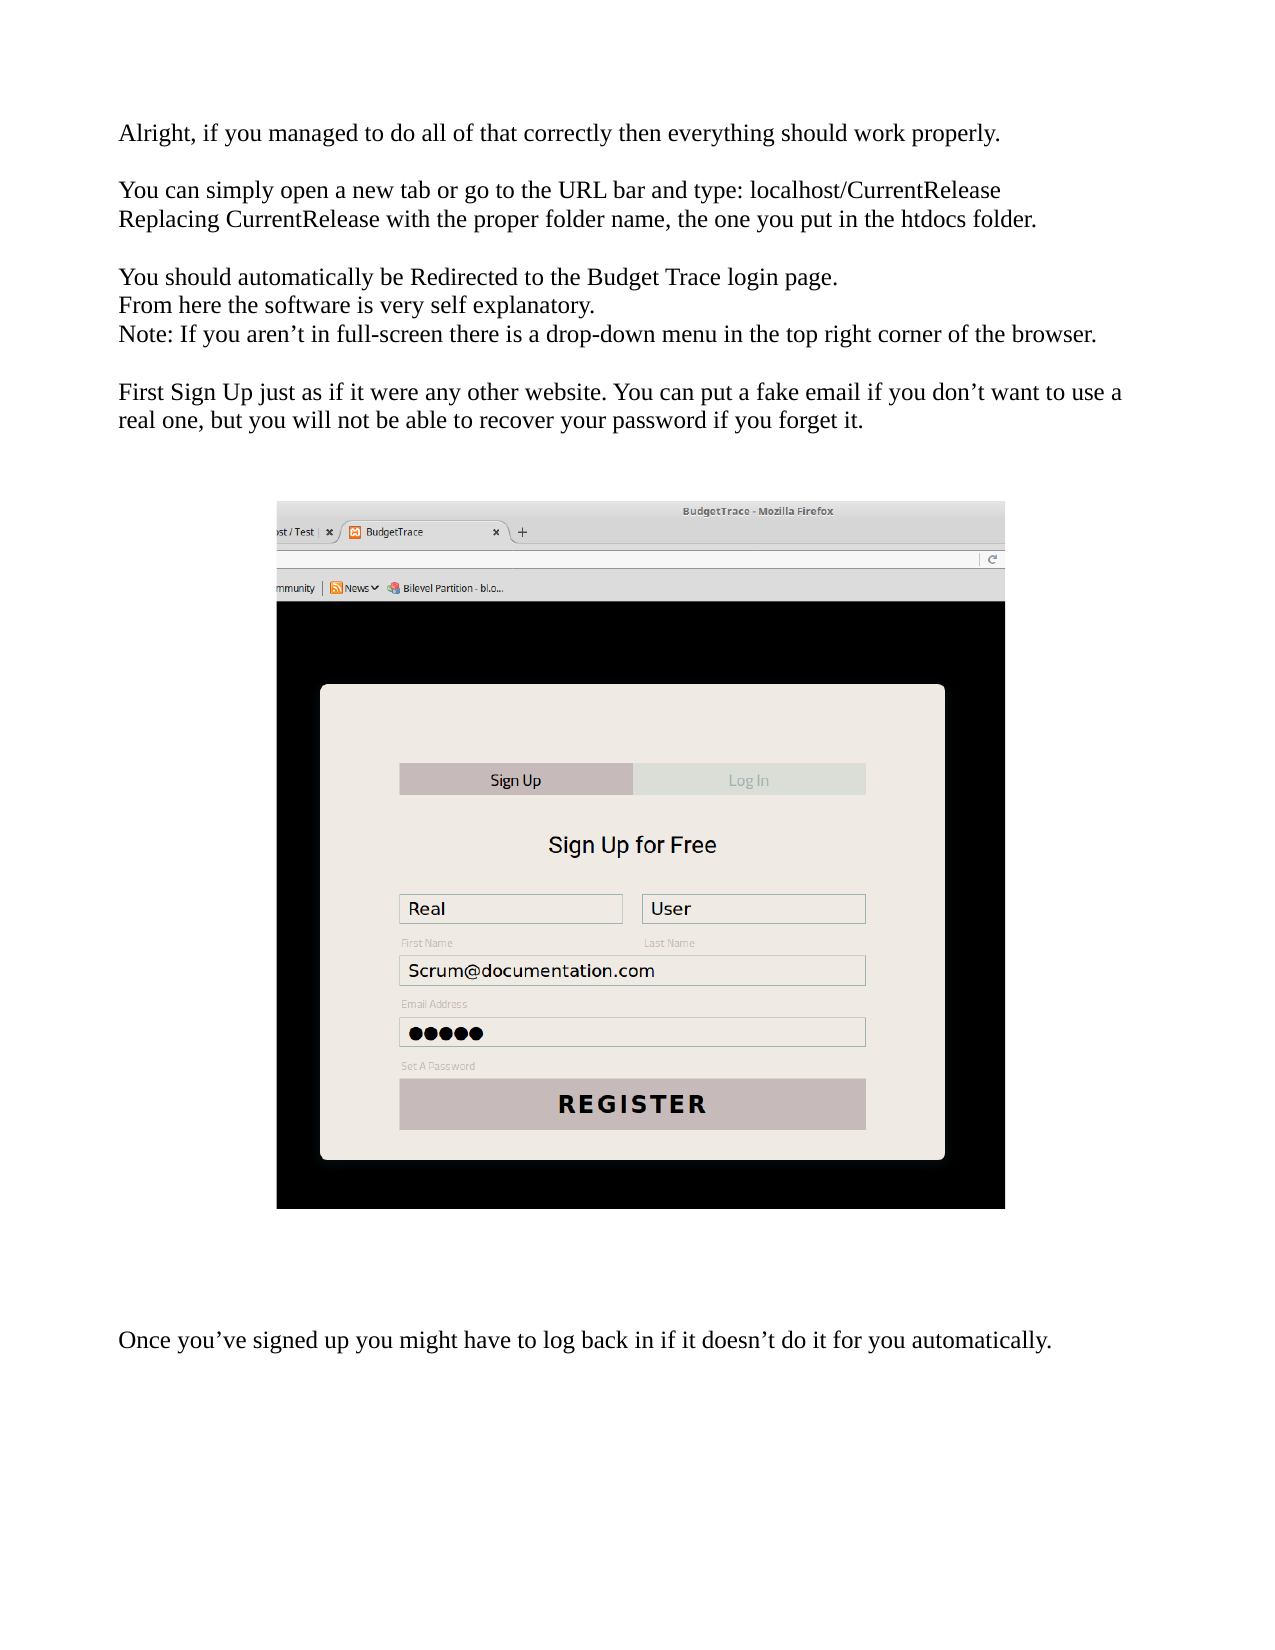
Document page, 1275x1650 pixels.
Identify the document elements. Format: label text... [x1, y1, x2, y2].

text You should automatically be Redirected to the Budget Trace login page. [118, 262, 1157, 291]
picture [276, 501, 1006, 1209]
text Note: If you aren’t in full-screen there is a drop-down menu in the top right corner of the browser. [118, 319, 1157, 348]
text Alright, if you managed to do all of that correctly then everything should work properly. [118, 118, 1157, 147]
text From here the software is very self explanatory. [118, 291, 1157, 319]
text Replacing CurrentRelease with the proper folder name, the one you put in the htdocs folder. [118, 204, 1157, 233]
text Once you’ve signed up you might have to log back in if it doesn’t do it for you automatically. [118, 1326, 1157, 1354]
text First Sign Up just as if it were any other website. You can put a fake email if you don’t want to use a real one, but you will not be able to recover your password if you forget it. [118, 377, 1157, 434]
text You can simply open a new tab or go to the URL bar and type: localhost/CurrentRelease [118, 176, 1157, 204]
